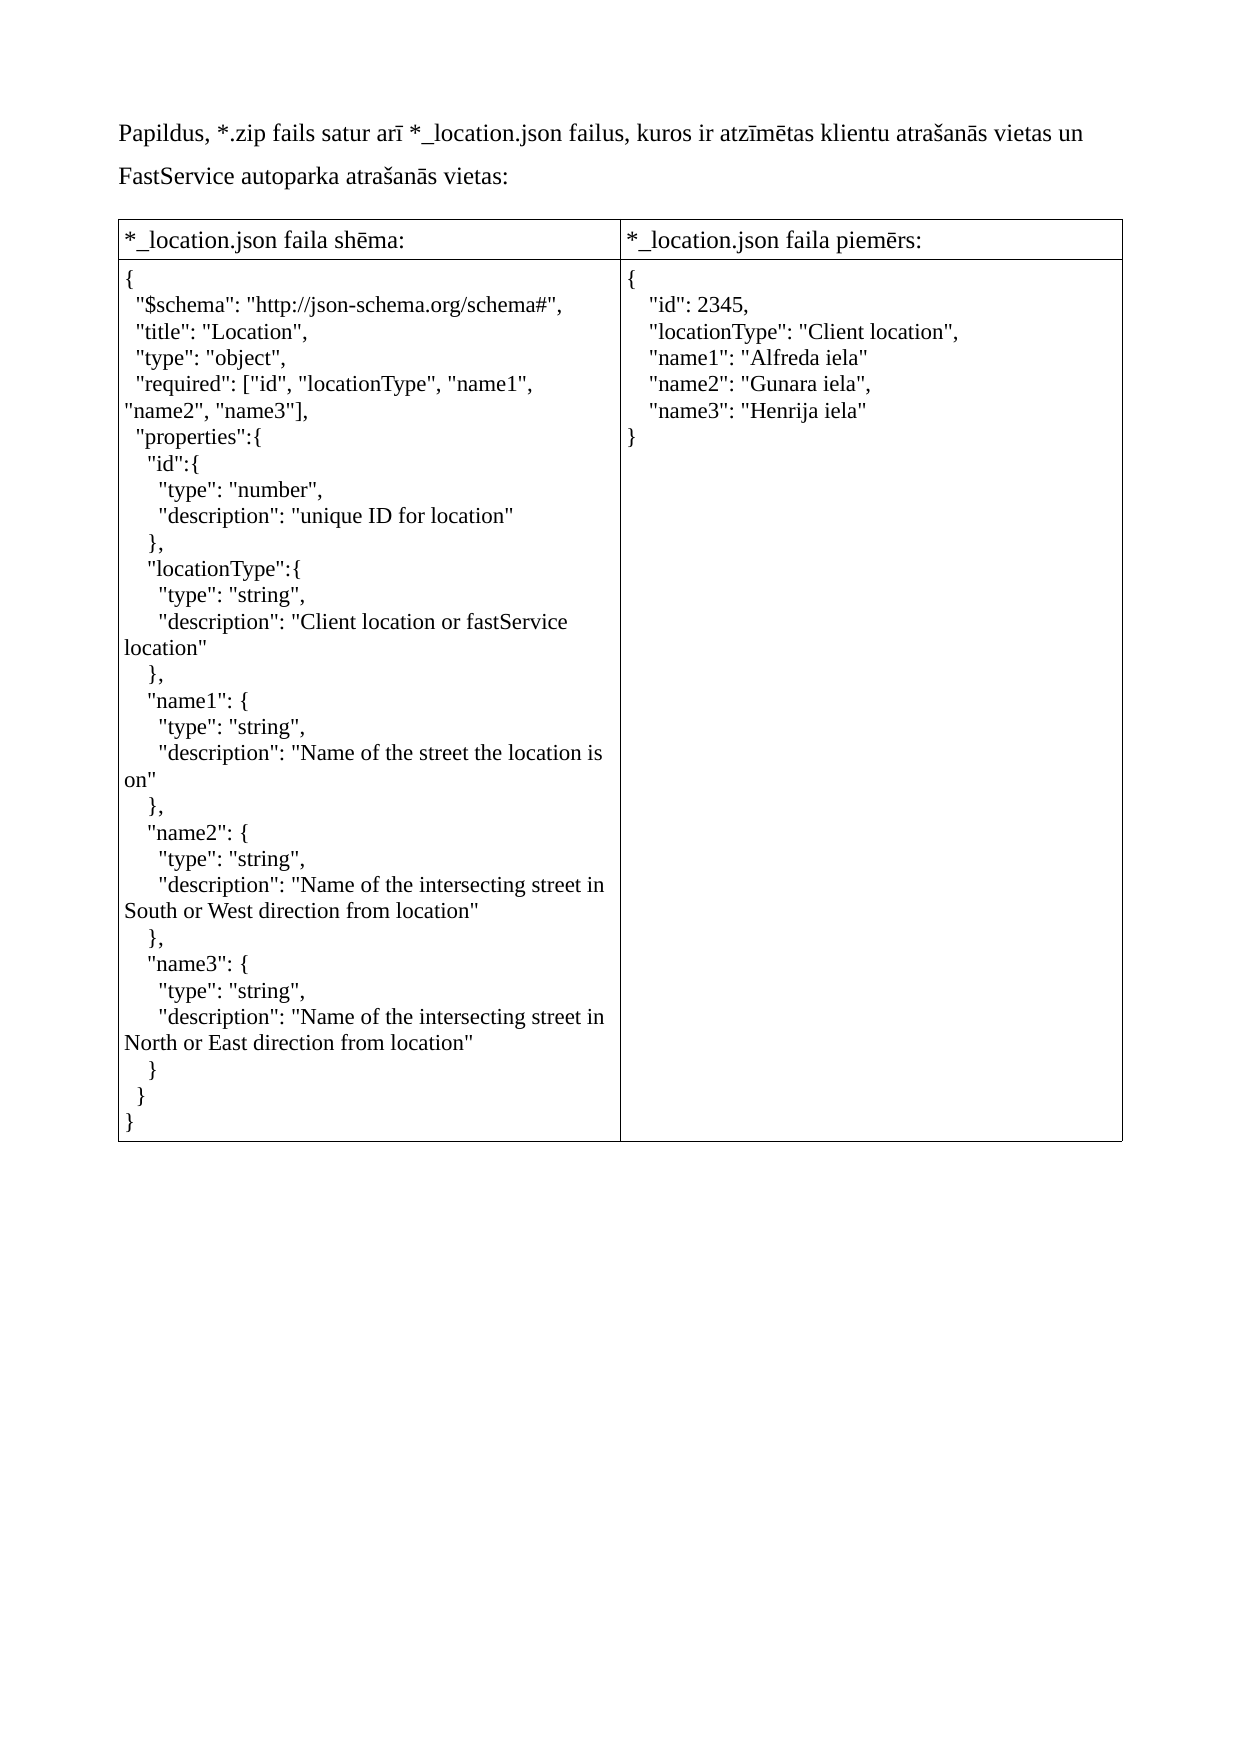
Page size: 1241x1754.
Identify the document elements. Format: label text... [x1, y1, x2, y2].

table_cell { "id": 2345, "locationType": "Client location", "name1": "Alfreda iela" "name2": "Gunara iela", "name3": "Henrija iela" } [621, 260, 1122, 1141]
text Papildus, *.zip fails satur arī *_location.json failus, kuros ir atzīmētas klientu atrašanās vietas un FastService autoparka atrašanās vietas: [118, 118, 1122, 190]
table_header *_location.json faila shēma: [119, 220, 620, 259]
table_cell { "$schema": "http://json-schema.org/schema#", "title": "Location", "type": "object", "required": ["id", "locationType", "name1", "name2", "name3"], "properties":{ "id":{ "type": "number", "description": "unique ID for location" }, "locationType":{ "type": "string", "description": "Client location or fastService location" }, "name1": { "type": "string", "description": "Name of the street the location is on" }, "name2": { "type": "string", "description": "Name of the intersecting street in South or West direction from location" }, "name3": { "type": "string", "description": "Name of the intersecting street in North or East direction from location" } } } [119, 260, 620, 1141]
table_header *_location.json faila piemērs: [621, 220, 1122, 259]
